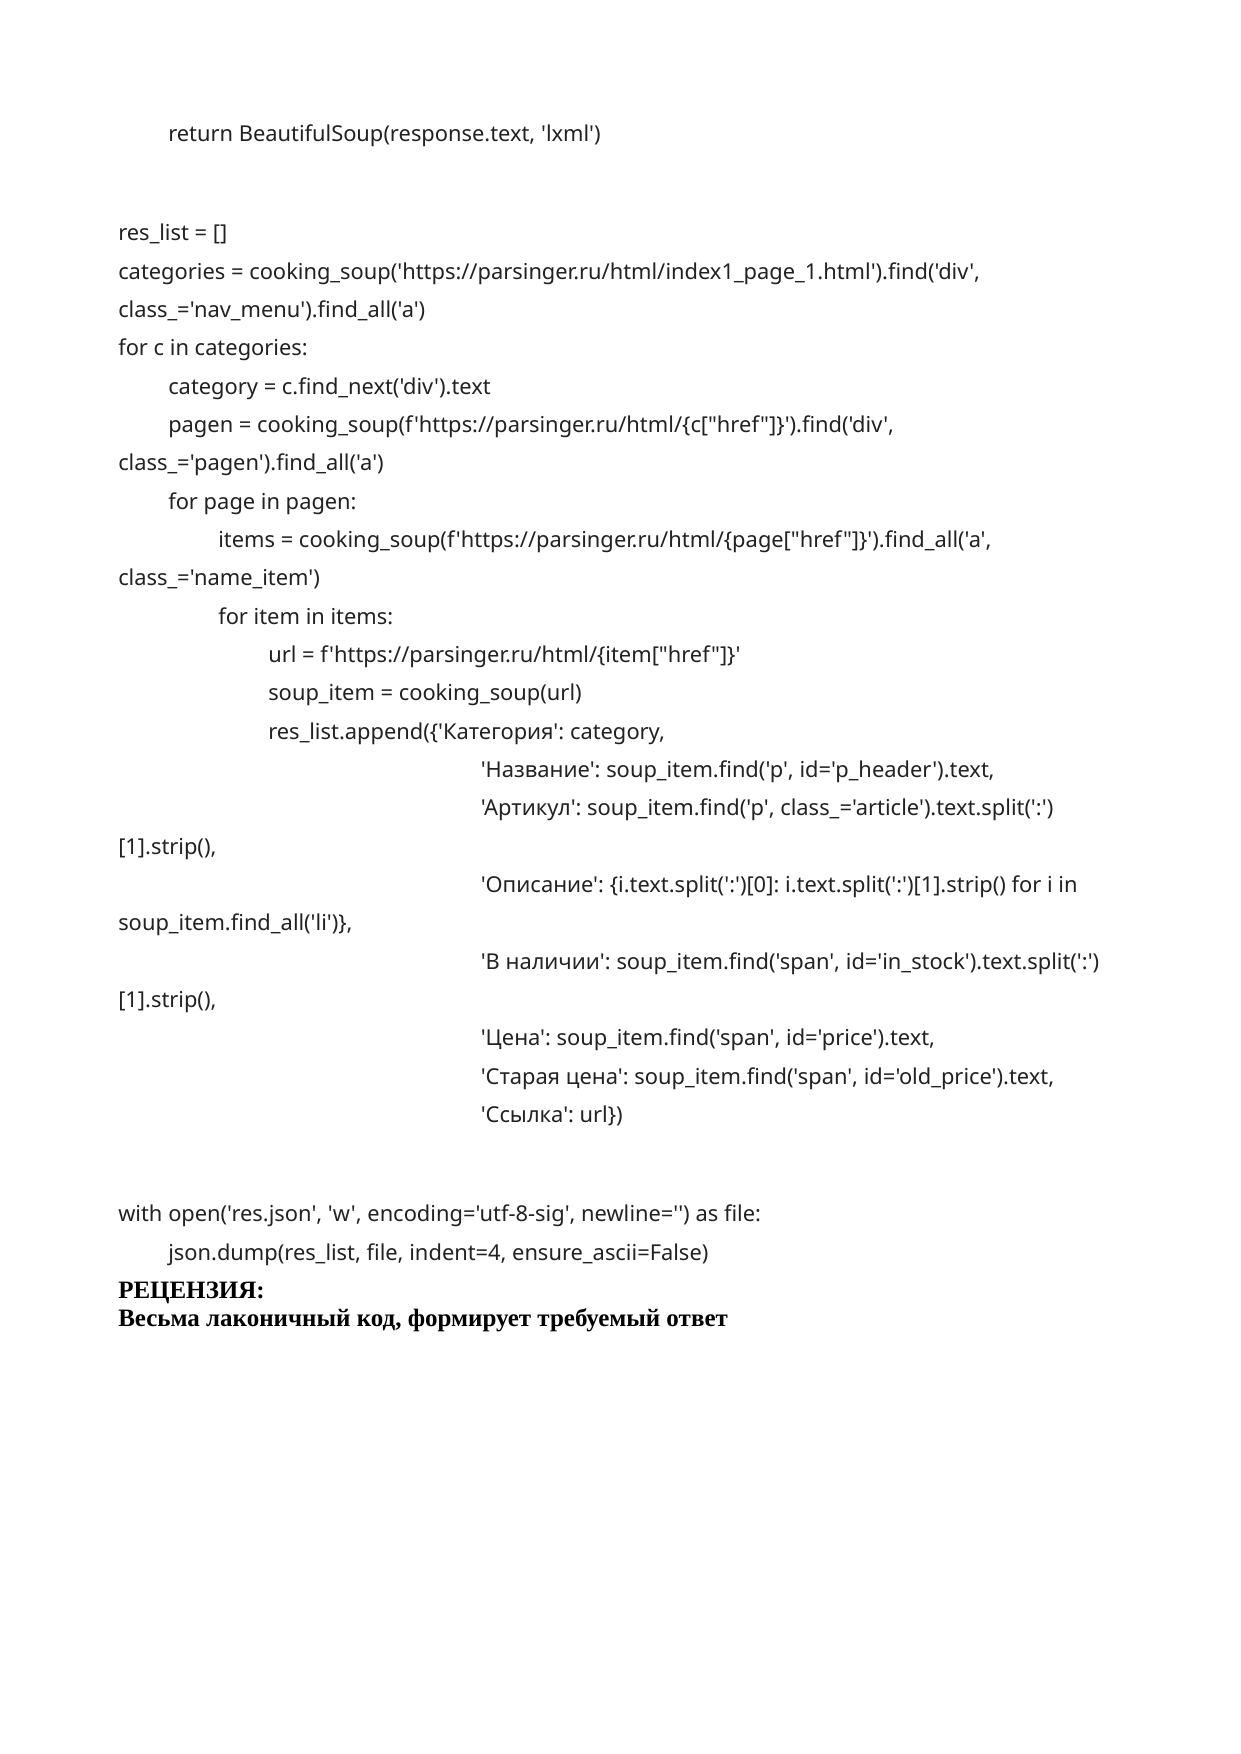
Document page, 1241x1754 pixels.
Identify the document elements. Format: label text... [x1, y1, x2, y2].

text url = f'https://parsinger.ru/html/{item["href"]}' [118, 639, 1122, 669]
text soup_item = cooking_soup(url) [118, 677, 1122, 707]
text for item in items: [118, 601, 1122, 630]
text 'Артикул': soup_item.find('p', class_='article').text.split(':')[1].strip(), [118, 792, 1122, 860]
text 'Ссылка': url}) [118, 1099, 1122, 1129]
text for page in pagen: [118, 486, 1122, 515]
text res_list.append({'Категория': category, [118, 716, 1122, 745]
text items = cooking_soup(f'https://parsinger.ru/html/{page["href"]}').find_all('a', class_='name_item') [118, 524, 1122, 592]
text with open('res.json', 'w', encoding='utf-8-sig', newline='') as file: [118, 1198, 1122, 1228]
text for c in categories: [118, 332, 1122, 362]
text РЕЦЕНЗИЯ: [118, 1275, 1122, 1303]
text categories = cooking_soup('https://parsinger.ru/html/index1_page_1.html').find('div', class_='nav_menu').find_all('a') [118, 256, 1122, 324]
text category = c.find_next('div').text [118, 371, 1122, 400]
text 'Описание': {i.text.split(':')[0]: i.text.split(':')[1].strip() for i in soup_item.find_all('li')}, [118, 869, 1122, 937]
text return BeautifulSoup(response.text, 'lxml') [118, 118, 1122, 148]
text 'В наличии': soup_item.find('span', id='in_stock').text.split(':')[1].strip(), [118, 946, 1122, 1014]
text json.dump(res_list, file, indent=4, ensure_ascii=False) [118, 1236, 1122, 1266]
text pagen = cooking_soup(f'https://parsinger.ru/html/{c["href"]}').find('div', class_='pagen').find_all('a') [118, 409, 1122, 477]
text res_list = [] [118, 217, 1122, 247]
text Весьма лаконичный код, формирует требуемый ответ [118, 1303, 1122, 1332]
text 'Название': soup_item.find('p', id='p_header').text, [118, 754, 1122, 784]
text 'Цена': soup_item.find('span', id='price').text, [118, 1022, 1122, 1052]
text 'Старая цена': soup_item.find('span', id='old_price').text, [118, 1061, 1122, 1090]
